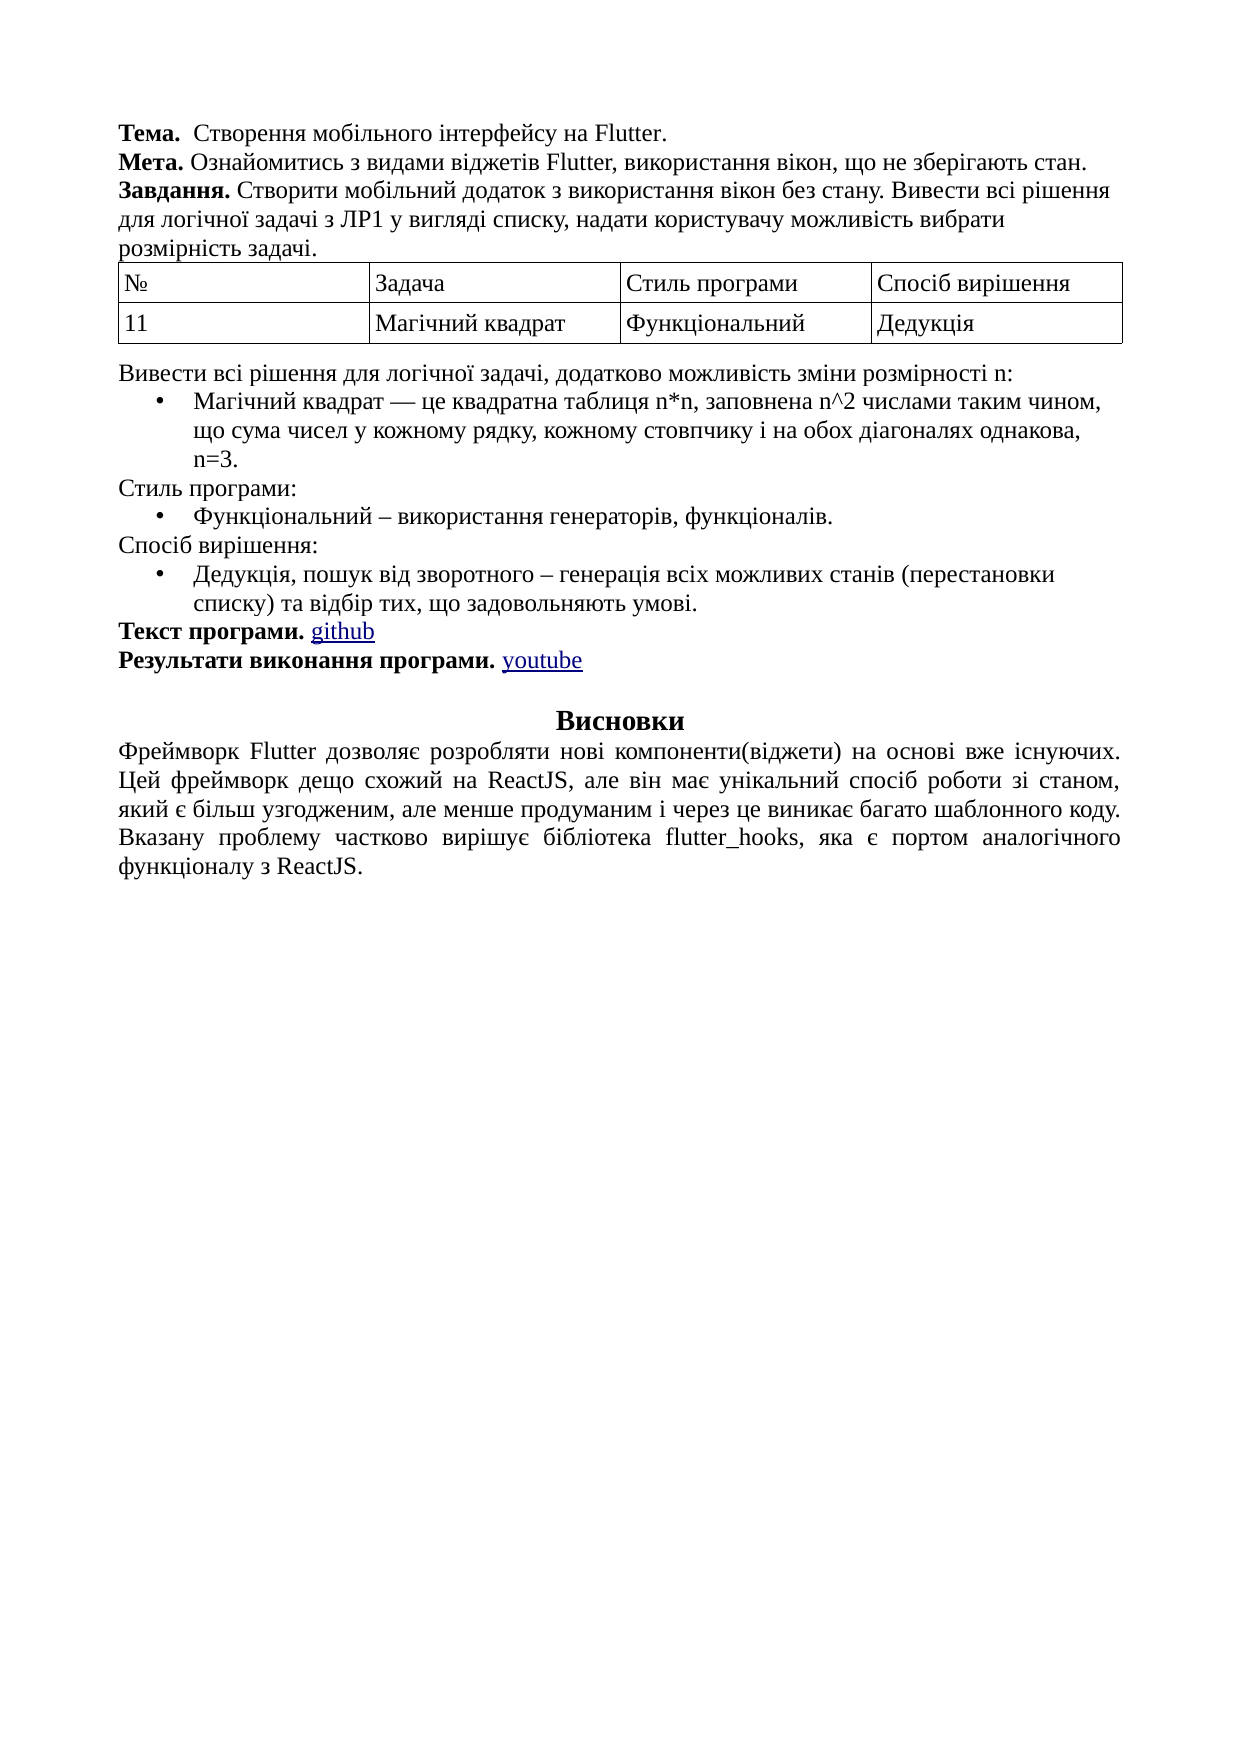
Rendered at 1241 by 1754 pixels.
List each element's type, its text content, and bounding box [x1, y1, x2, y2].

list Функціональний – використання генераторів, функціоналів. [156, 501, 1122, 530]
text Фреймворк Flutter дозволяє розробляти нові компоненти(віджети) на основі вже існуючих. Цей фреймворк дещо схожий на ReactJS, але він має унікальний спосіб роботи зі станом, який є більш узгодженим, але менше продуманим і через це виникає багато шаблонного коду. Вказану проблему частково вирішує бібліотека flutter_hooks, яка є портом аналогічного функціоналу з ReactJS. [118, 736, 1122, 880]
table_cell Функціональний [621, 303, 871, 342]
table_header Спосіб вирішення [872, 263, 1122, 302]
table_cell Магічний квадрат [370, 303, 620, 342]
table_cell Дедукція [872, 303, 1122, 342]
table_header № [119, 263, 369, 302]
list Магічний квадрат — це квадратна таблиця n*n, заповнена n^2 числами таким чином, що сума чисел у кожному рядку, кожному стовпчику і на обох діагоналях однакова, n=3. [156, 386, 1122, 473]
text Вивести всі рішення для логічної задачі, додатково можливість зміни розмірності n: [118, 358, 1122, 386]
table_header Задача [370, 263, 620, 302]
text Завдання. Створити мобільний додаток з використання вікон без стану. Вивести всі рішення для логічної задачі з ЛР1 у вигляді списку, надати користувачу можливість вибрати розмірність задачі. [118, 176, 1122, 262]
table_header Стиль програми [621, 263, 871, 302]
text Текст програми. github [118, 616, 1122, 645]
text Стиль програми: [118, 473, 1122, 501]
text Висновки [118, 703, 1122, 736]
text Тема. Створення мобільного інтерфейсу на Flutter. [118, 118, 1122, 147]
text Мета. Ознайомитись з видами віджетів Flutter, використання вікон, що не зберігають стан. [118, 147, 1122, 176]
table_cell 11 [119, 303, 369, 342]
list Дедукція, пошук від зворотного – генерація всіх можливих станів (перестановки списку) та відбір тих, що задовольняють умові. [156, 559, 1122, 616]
text Результати виконання програми. youtube [118, 645, 1122, 674]
text Спосіб вирішення: [118, 530, 1122, 559]
